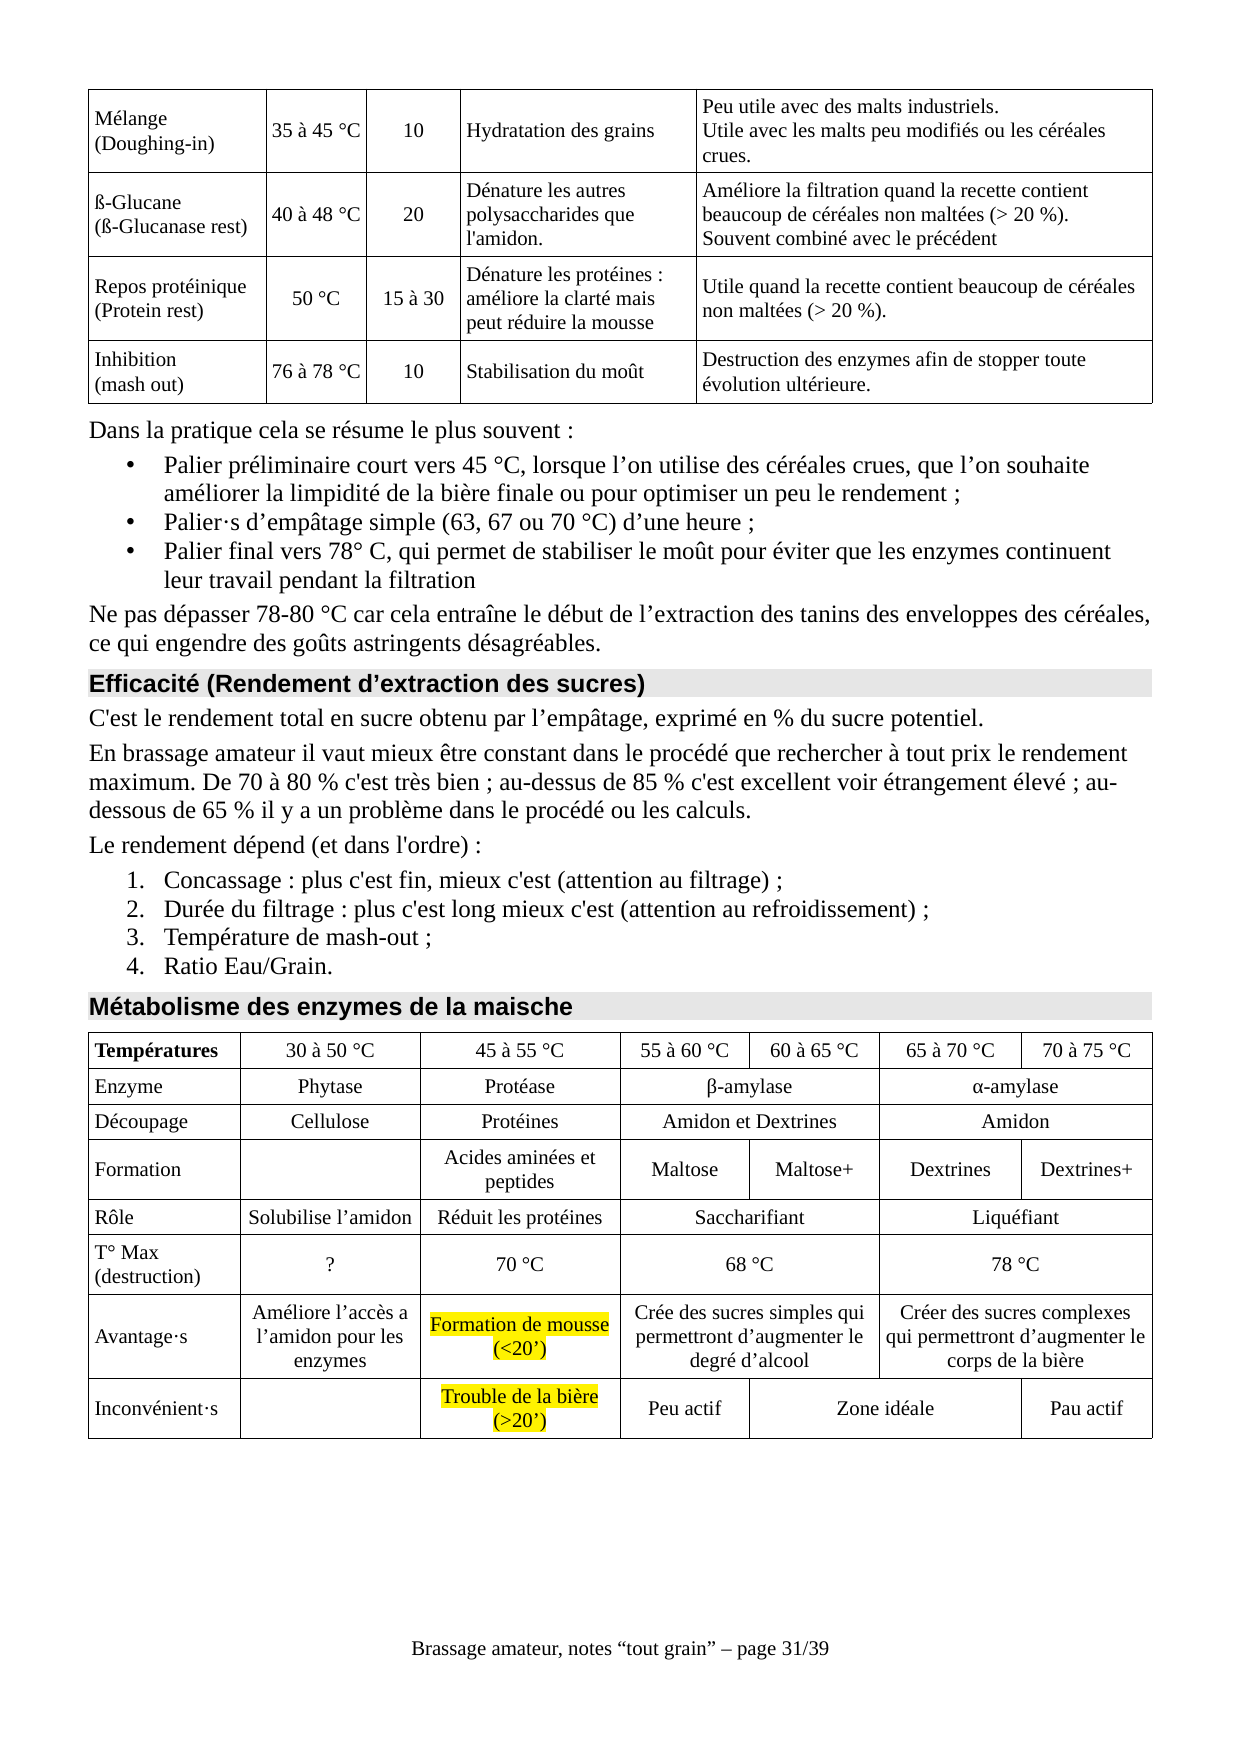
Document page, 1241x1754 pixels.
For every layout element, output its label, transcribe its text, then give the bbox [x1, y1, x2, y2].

table_cell Mélange (Doughing-in) [89, 90, 266, 172]
table_cell Crée des sucres simples qui permettront d’augmenter le degré d’alcool [621, 1295, 879, 1378]
table_cell Découpage [89, 1105, 240, 1139]
table_cell β-amylase [621, 1069, 879, 1103]
table_cell Solubilise l’amidon [241, 1200, 420, 1234]
table_cell 50 °C [267, 257, 366, 340]
table_cell Maltose [621, 1140, 749, 1199]
table_cell Acides aminées et peptides [421, 1140, 620, 1199]
table_cell Formation [89, 1140, 240, 1199]
list Température de mash-out ; [126, 922, 1152, 951]
table_cell Améliore l’accès a l’amidon pour les enzymes [241, 1295, 420, 1378]
table_cell Cellulose [241, 1105, 420, 1139]
table_cell Inhibition (mash out) [89, 341, 266, 403]
text Ne pas dépasser 78-80 °C car cela entraîne le début de l’extraction des tanins des enveloppes des céréales, ce qui engendre des goûts astringents désagréables. [88, 599, 1152, 657]
table_cell ß-Glucane (ß-Glucanase rest) [89, 173, 266, 256]
list Palier préliminaire court vers 45 °C, lorsque l’on utilise des céréales crues, que l’on souhaite améliorer la limpidité de la bière finale ou pour optimiser un peu le rendement ; [126, 450, 1152, 507]
list Palier·s d’empâtage simple (63, 67 ou 70 °C) d’une heure ; [126, 507, 1152, 536]
table_cell Enzyme [89, 1069, 240, 1103]
text Dans la pratique cela se résume le plus souvent : [88, 415, 1152, 444]
table_cell Peu utile avec des malts industriels. Utile avec les malts peu modifiés ou les céréales crues. [697, 90, 1152, 172]
table_cell Réduit les protéines [421, 1200, 620, 1234]
table_cell Protéines [421, 1105, 620, 1139]
table_cell Destruction des enzymes afin de stopper toute évolution ultérieure. [697, 341, 1152, 403]
table_cell Améliore la filtration quand la recette contient beaucoup de céréales non maltées (> 20 %). Souvent combiné avec le précédent [697, 173, 1152, 256]
list Ratio Eau/Grain. [126, 951, 1152, 980]
table_cell Phytase [241, 1069, 420, 1103]
table_cell α-amylase [880, 1069, 1152, 1103]
text En brassage amateur il vaut mieux être constant dans le procédé que rechercher à tout prix le rendement maximum. De 70 à 80 % c'est très bien ; au-dessus de 85 % c'est excellent voir étrangement élevé ; au-dessous de 65 % il y a un problème dans le procédé ou les calculs. [88, 738, 1152, 824]
table_header 30 à 50 °C [241, 1033, 420, 1068]
table_cell Protéase [421, 1069, 620, 1103]
table_cell Trouble de la bière (>20’) [421, 1379, 620, 1437]
table_cell Dextrines [880, 1140, 1021, 1199]
table_cell 68 °C [621, 1235, 879, 1294]
table_cell 40 à 48 °C [267, 173, 366, 256]
table_cell Stabilisation du moût [461, 341, 696, 403]
table_cell Hydratation des grains [461, 90, 696, 172]
table_cell Zone idéale [750, 1379, 1021, 1437]
table_header 65 à 70 °C [880, 1033, 1021, 1068]
table_header 45 à 55 °C [421, 1033, 620, 1068]
text Le rendement dépend (et dans l'ordre) : [88, 830, 1152, 859]
table_cell 10 [367, 341, 460, 403]
table_cell ? [241, 1235, 420, 1294]
table_cell Inconvénient·s [89, 1379, 240, 1437]
table_cell 15 à 30 [367, 257, 460, 340]
table_header 60 à 65 °C [750, 1033, 879, 1068]
table_cell 35 à 45 °C [267, 90, 366, 172]
table_cell Dextrines+ [1022, 1140, 1152, 1199]
table_cell 76 à 78 °C [267, 341, 366, 403]
table_header 55 à 60 °C [621, 1033, 749, 1068]
table_cell Formation de mousse (<20’) [421, 1295, 620, 1378]
table_cell Dénature les protéines : améliore la clarté mais peut réduire la mousse [461, 257, 696, 340]
table_header 70 à 75 °C [1022, 1033, 1152, 1068]
table_cell Créer des sucres complexes qui permettront d’augmenter le corps de la bière [880, 1295, 1152, 1378]
table_cell Amidon et Dextrines [621, 1105, 879, 1139]
table_cell Pau actif [1022, 1379, 1152, 1437]
table_cell Peu actif [621, 1379, 749, 1437]
subtitle Métabolisme des enzymes de la maische [88, 992, 1152, 1020]
table_cell [241, 1140, 420, 1199]
table_cell Dénature les autres polysaccharides que l'amidon. [461, 173, 696, 256]
table_cell T° Max (destruction) [89, 1235, 240, 1294]
table_cell Rôle [89, 1200, 240, 1234]
subtitle Efficacité (Rendement d’extraction des sucres) [88, 669, 1152, 697]
table_cell Amidon [880, 1105, 1152, 1139]
table_cell Utile quand la recette contient beaucoup de céréales non maltées (> 20 %). [697, 257, 1152, 340]
table_header Températures [89, 1033, 240, 1068]
list Concassage : plus c'est fin, mieux c'est (attention au filtrage) ; [126, 865, 1152, 894]
table_cell Saccharifiant [621, 1200, 879, 1234]
list Durée du filtrage : plus c'est long mieux c'est (attention au refroidissement) ; [126, 894, 1152, 922]
table_cell Liquéfiant [880, 1200, 1152, 1234]
table_cell 70 °C [421, 1235, 620, 1294]
table_cell Maltose+ [750, 1140, 879, 1199]
text C'est le rendement total en sucre obtenu par l’empâtage, exprimé en % du sucre potentiel. [88, 703, 1152, 732]
table_cell 20 [367, 173, 460, 256]
table_cell 10 [367, 90, 460, 172]
table_cell [241, 1379, 420, 1437]
table_cell 78 °C [880, 1235, 1152, 1294]
table_cell Repos protéinique (Protein rest) [89, 257, 266, 340]
table_cell Avantage·s [89, 1295, 240, 1378]
list Palier final vers 78° C, qui permet de stabiliser le moût pour éviter que les enzymes continuent leur travail pendant la filtration [126, 536, 1152, 593]
